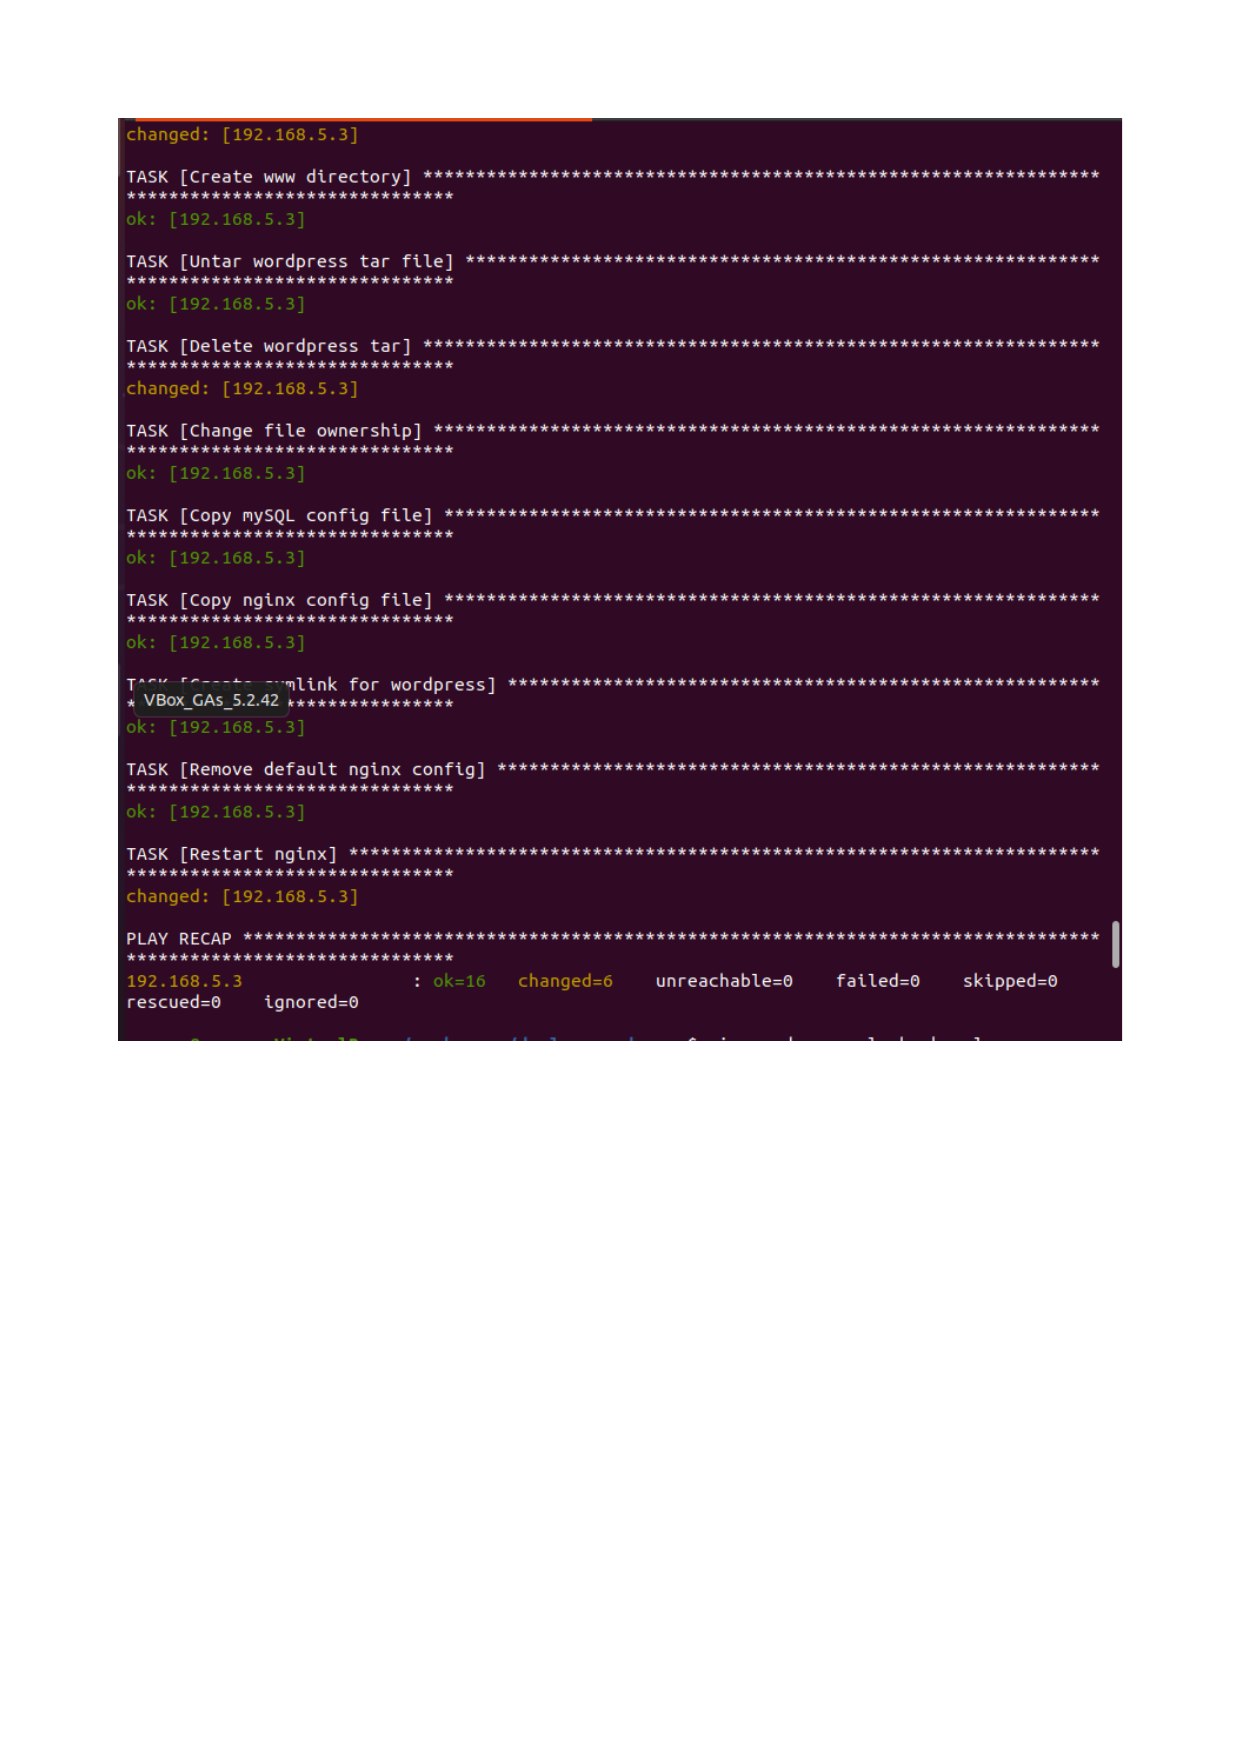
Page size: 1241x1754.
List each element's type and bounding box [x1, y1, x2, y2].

picture [118, 118, 1123, 1041]
